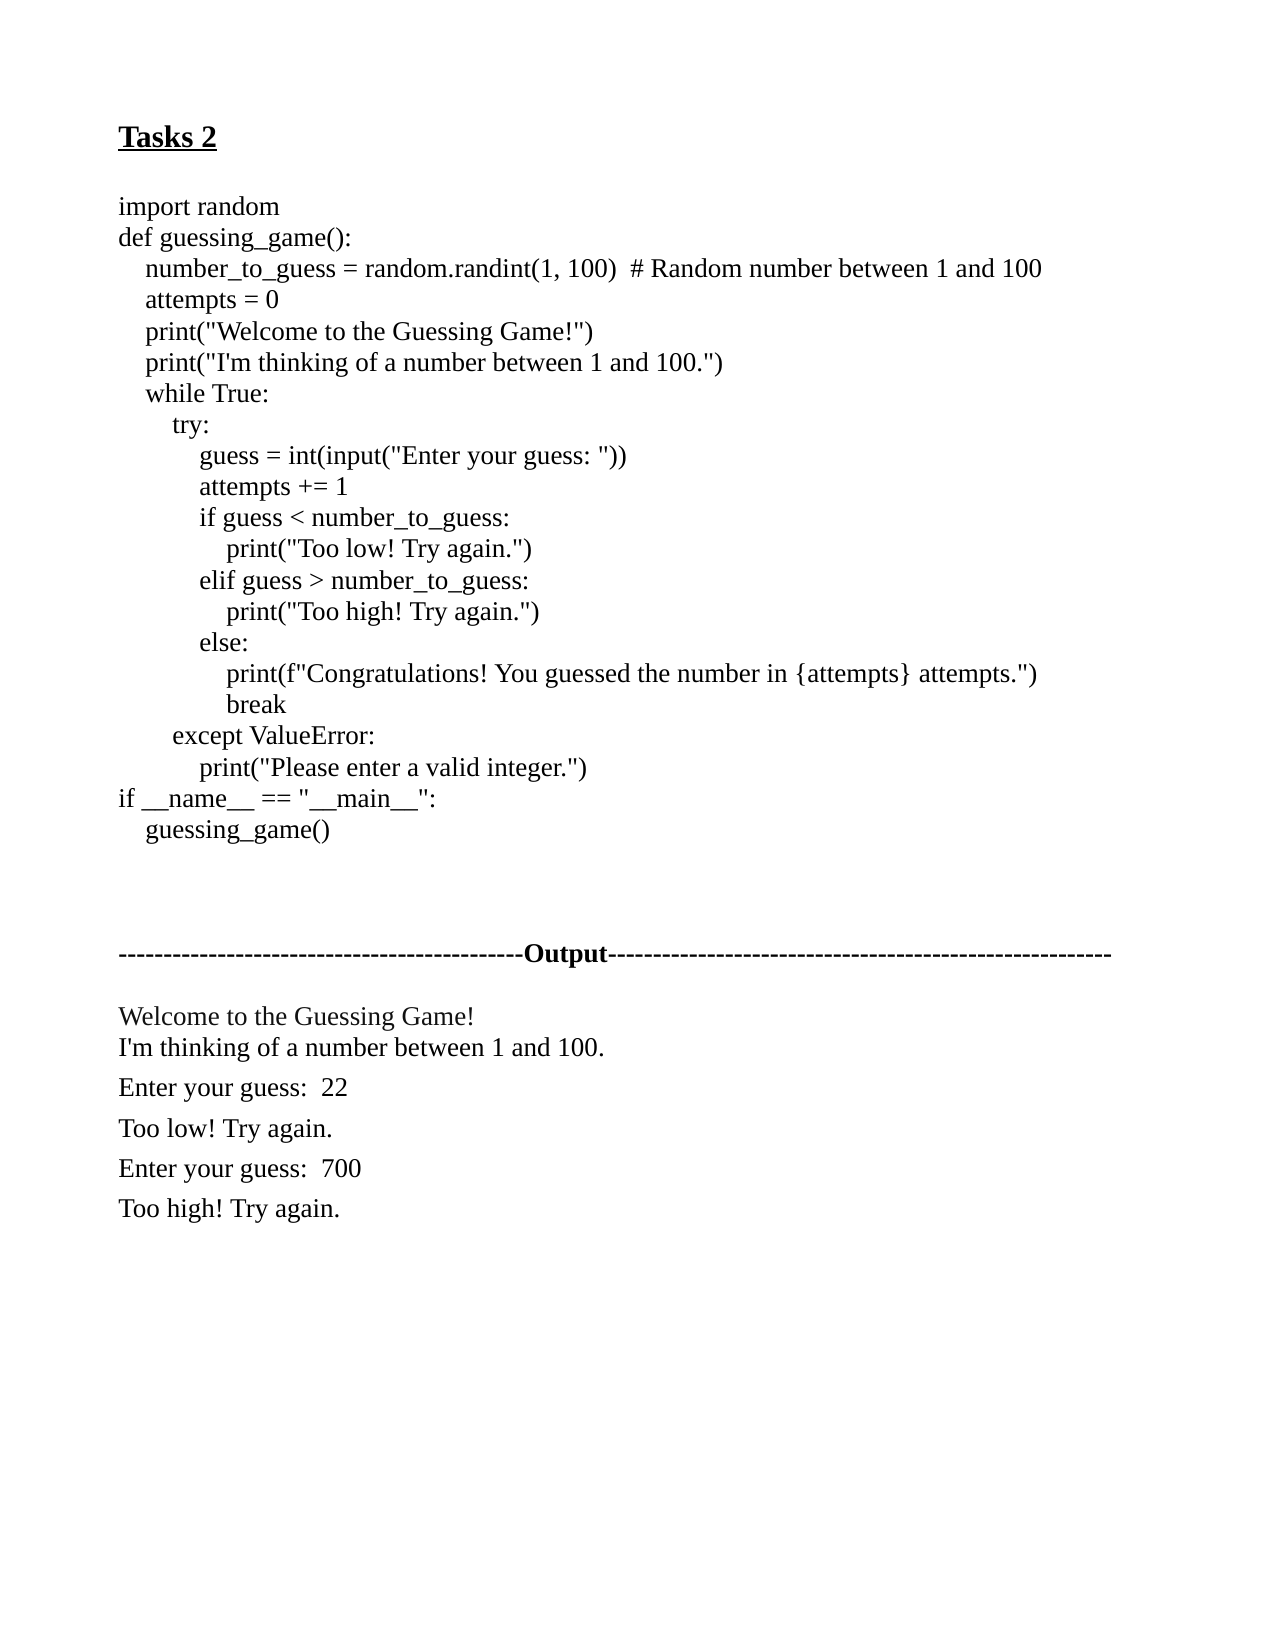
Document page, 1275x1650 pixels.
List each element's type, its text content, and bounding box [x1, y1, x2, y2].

text Too high! Try again. [118, 1193, 1157, 1224]
text Too low! Try again. [118, 1112, 1157, 1143]
text import random def guessing_game(): number_to_guess = random.randint(1, 100) # Random number between 1 and 100 attempts = 0 print("Welcome to the Guessing Game!") print("I'm thinking of a number between 1 and 100.") while True: try: guess = int(input("Enter your guess: ")) attempts += 1 if guess < number_to_guess: print("Too low! Try again.") elif guess > number_to_guess: print("Too high! Try again.") else: print(f"Congratulations! You guessed the number in {attempts} attempts.") break except ValueError: print("Please enter a valid integer.") if __name__ == "__main__": guessing_game() [118, 190, 1157, 875]
text I'm thinking of a number between 1 and 100. [118, 1031, 1157, 1062]
text Tasks 2 [118, 118, 1157, 154]
text Enter your guess: 700 [118, 1152, 1157, 1183]
text ---------------------------------------------Output-------------------------------------------------------- [118, 937, 1157, 969]
text Welcome to the Guessing Game! [118, 1000, 1157, 1031]
text Enter your guess: 22 [118, 1071, 1157, 1102]
